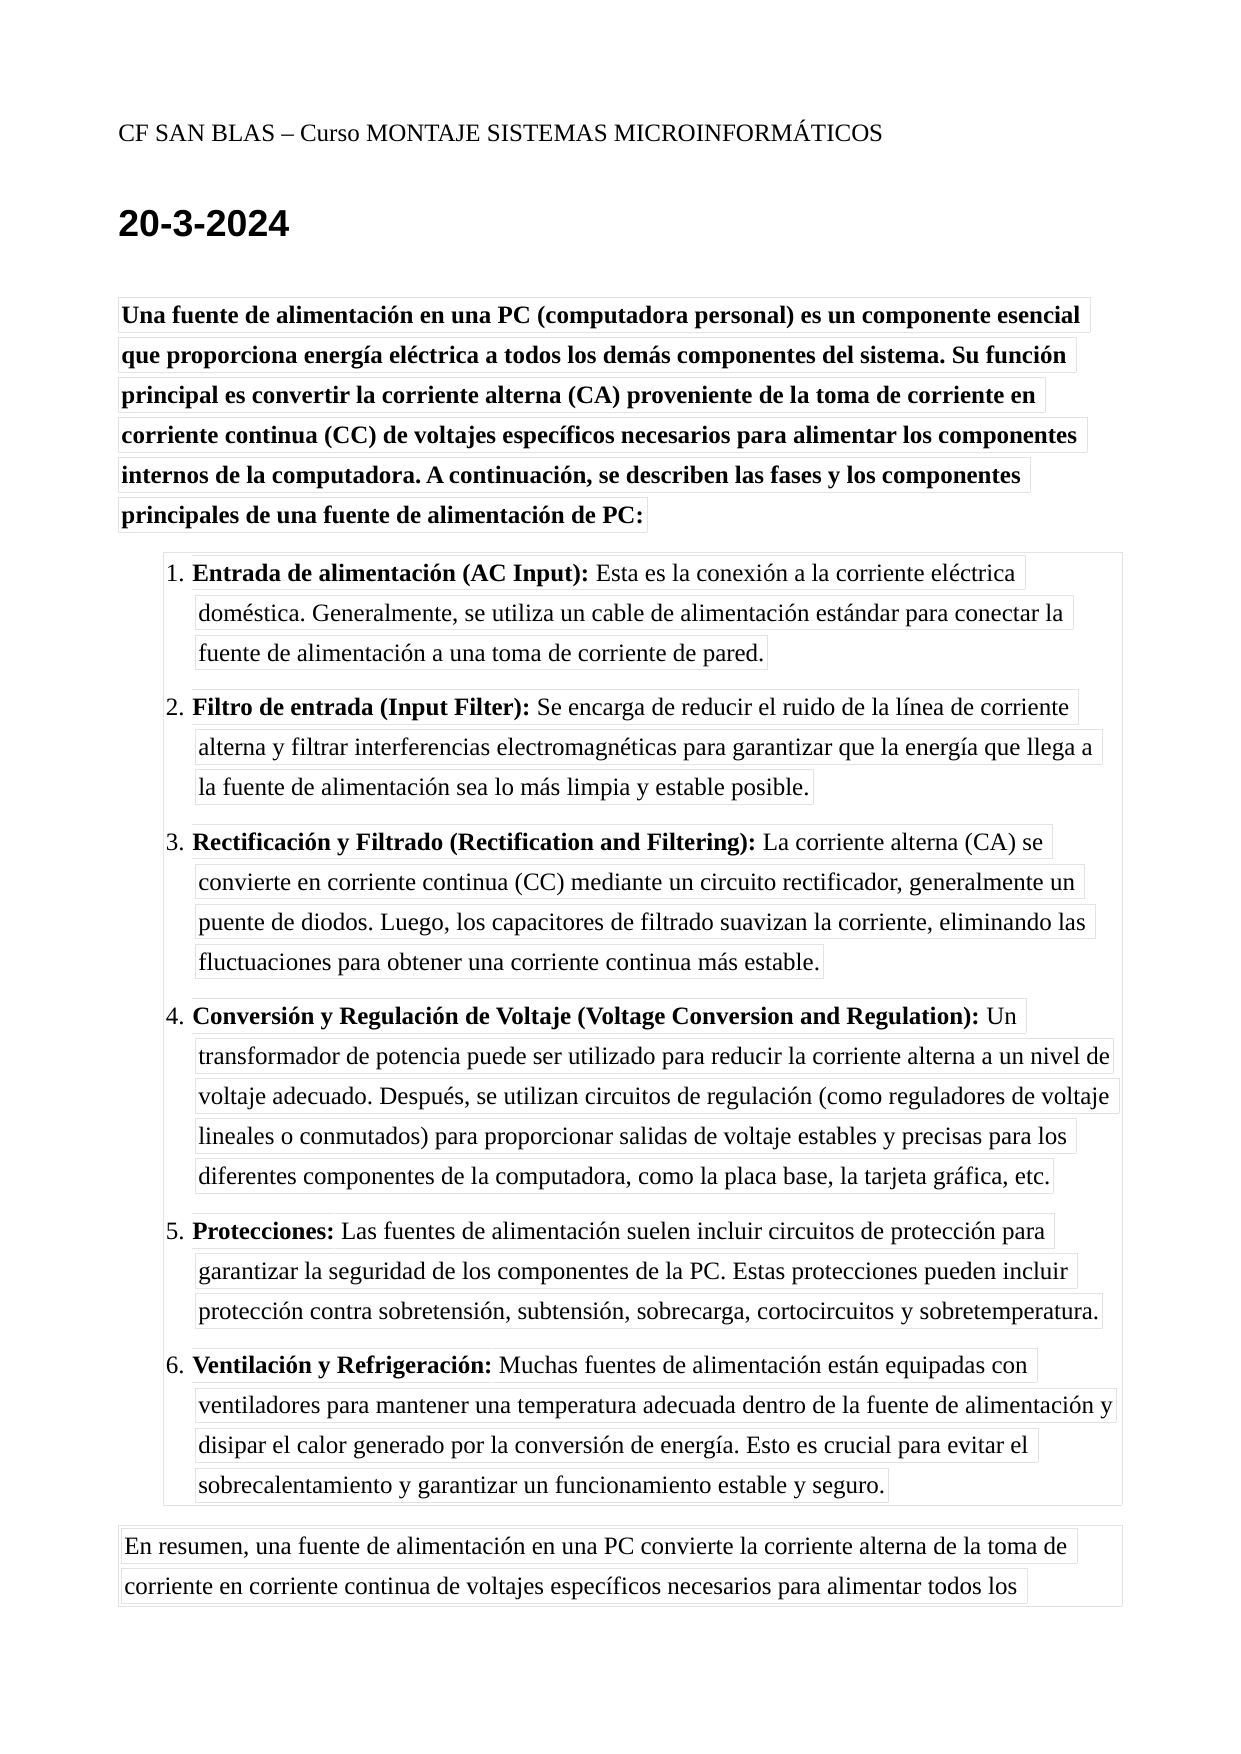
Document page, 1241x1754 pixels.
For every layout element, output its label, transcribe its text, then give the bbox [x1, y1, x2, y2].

list Filtro de entrada (Input Filter): Se encarga de reducir el ruido de la línea de corriente alterna y filtrar interferencias electromagnéticas para garantizar que la energía que llega a la fuente de alimentación sea lo más limpia y estable posible. [164, 686, 1122, 804]
list Protecciones: Las fuentes de alimentación suelen incluir circuitos de protección para garantizar la seguridad de los componentes de la PC. Estas protecciones pueden incluir protección contra sobretensión, subtensión, sobrecarga, cortocircuitos y sobretemperatura. [164, 1210, 1122, 1328]
list Rectificación y Filtrado (Rectification and Filtering): La corriente alterna (CA) se convierte en corriente continua (CC) mediante un circuito rectificador, generalmente un puente de diodos. Luego, los capacitores de filtrado suavizan la corriente, eliminando las fluctuaciones para obtener una corriente continua más estable. [164, 821, 1122, 978]
list Conversión y Regulación de Voltaje (Voltage Conversion and Regulation): Un transformador de potencia puede ser utilizado para reducir la corriente alterna a un nivel de voltaje adecuado. Después, se utilizan circuitos de regulación (como reguladores de voltaje lineales o conmutados) para proporcionar salidas de voltaje estables y precisas para los diferentes componentes de la computadora, como la placa base, la tarjeta gráfica, etc. [164, 995, 1122, 1193]
text En resumen, una fuente de alimentación en una PC convierte la corriente alterna de la toma de corriente en corriente continua de voltajes específicos necesarios para alimentar todos los [119, 1526, 1122, 1606]
subtitle 20-3-2024 [118, 201, 1122, 244]
text Una fuente de alimentación en una PC (computadora personal) es un componente esencial que proporciona energía eléctrica a todos los demás componentes del sistema. Su función principal es convertir la corriente alterna (CA) proveniente de la toma de corriente en corriente continua (CC) de voltajes específicos necesarios para alimentar los componentes internos de la computadora. A continuación, se describen las fases y los componentes principales de una fuente de alimentación de PC: [118, 257, 1122, 532]
list Ventilación y Refrigeración: Muchas fuentes de alimentación están equipadas con ventiladores para mantener una temperatura adecuada dentro de la fuente de alimentación y disipar el calor generado por la conversión de energía. Esto es crucial para evitar el sobrecalentamiento y garantizar un funcionamiento estable y seguro. [164, 1344, 1122, 1505]
list Entrada de alimentación (AC Input): Esta es la conexión a la corriente eléctrica doméstica. Generalmente, se utiliza un cable de alimentación estándar para conectar la fuente de alimentación a una toma de corriente de pared. [164, 553, 1122, 669]
